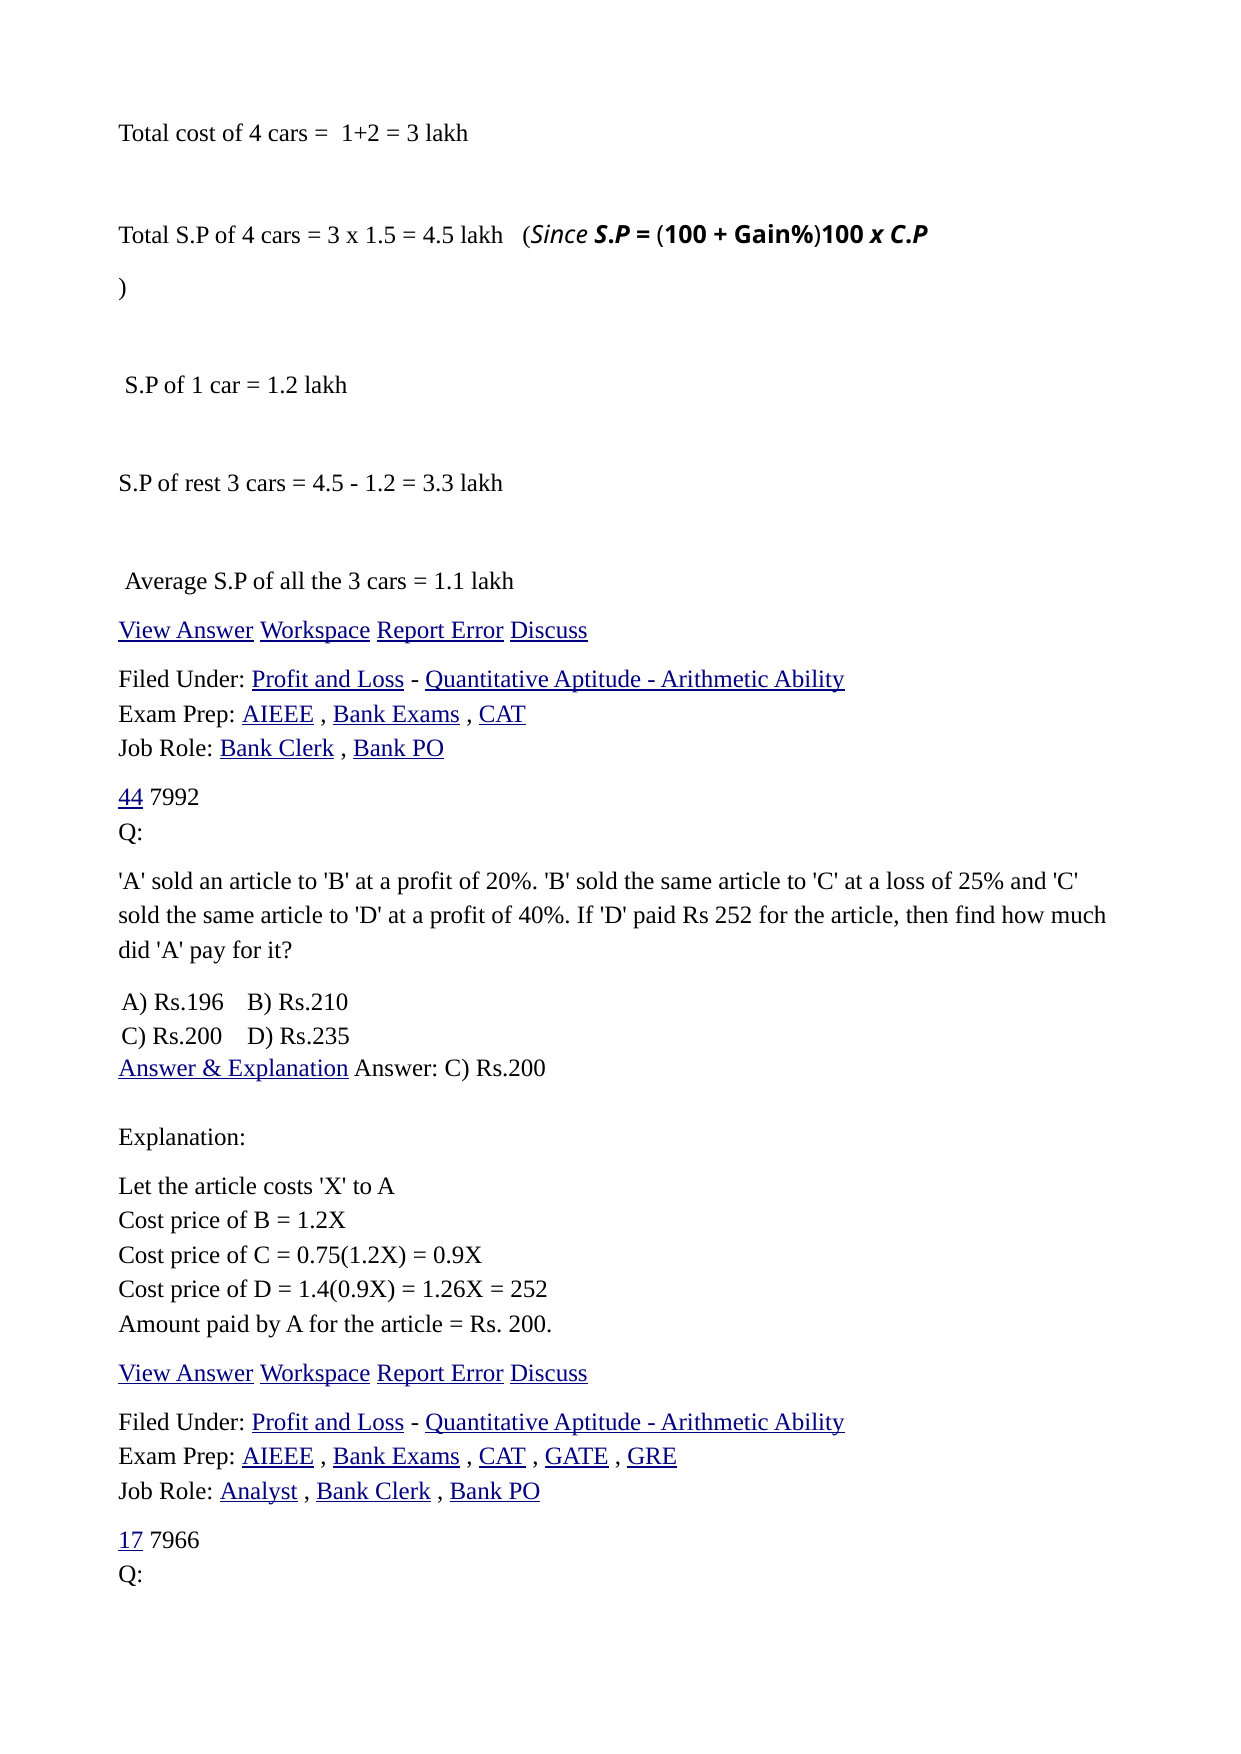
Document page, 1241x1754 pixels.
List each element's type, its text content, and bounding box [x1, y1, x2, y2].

table_cell C) Rs.200 [118, 1018, 244, 1053]
text View Answer Workspace Report Error Discuss [118, 615, 1122, 644]
text S.P of 1 car = 1.2 lakh [118, 370, 1122, 398]
text 'A' sold an article to 'B' at a profit of 20%. 'B' sold the same article to 'C' at a loss of 25% and 'C' sold the same article to 'D' at a profit of 40%. If 'D' paid Rs 252 for the article, then find how much did 'A' pay for it? [118, 866, 1122, 963]
text Average S.P of all the 3 cars = 1.1 lakh [118, 566, 1122, 595]
text ) [118, 272, 1122, 300]
text Answer & Explanation Answer: C) Rs.200 Explanation: [118, 1053, 1122, 1151]
text View Answer Workspace Report Error Discuss [118, 1358, 1122, 1387]
text Filed Under: Profit and Loss - Quantitative Aptitude - Arithmetic Ability Exam Prep: AIEEE , Bank Exams , CAT Job Role: Bank Clerk , Bank PO [118, 664, 1122, 762]
table_header B) Rs.210 [244, 984, 370, 1018]
text Q: [118, 1559, 1122, 1588]
text Filed Under: Profit and Loss - Quantitative Aptitude - Arithmetic Ability Exam Prep: AIEEE , Bank Exams , CAT , GATE , GRE Job Role: Analyst , Bank Clerk , Bank PO [118, 1407, 1122, 1505]
text Let the article costs 'X' to A Cost price of B = 1.2X Cost price of C = 0.75(1.2X) = 0.9X Cost price of D = 1.4(0.9X) = 1.26X = 252 Amount paid by A for the article = Rs. 200. [118, 1171, 1122, 1338]
text Total S.P of 4 cars = 3 x 1.5 = 4.5 lakh (Since S.P = (100 + Gain%)100 x C.P [118, 216, 1122, 250]
text 17 7966 [118, 1525, 1122, 1554]
text Total cost of 4 cars = 1+2 = 3 lakh [118, 118, 1122, 147]
table_cell D) Rs.235 [244, 1018, 370, 1053]
table_header A) Rs.196 [118, 984, 244, 1018]
text Q: [118, 817, 1122, 845]
text 44 7992 [118, 782, 1122, 811]
text S.P of rest 3 cars = 4.5 - 1.2 = 3.3 lakh [118, 468, 1122, 497]
